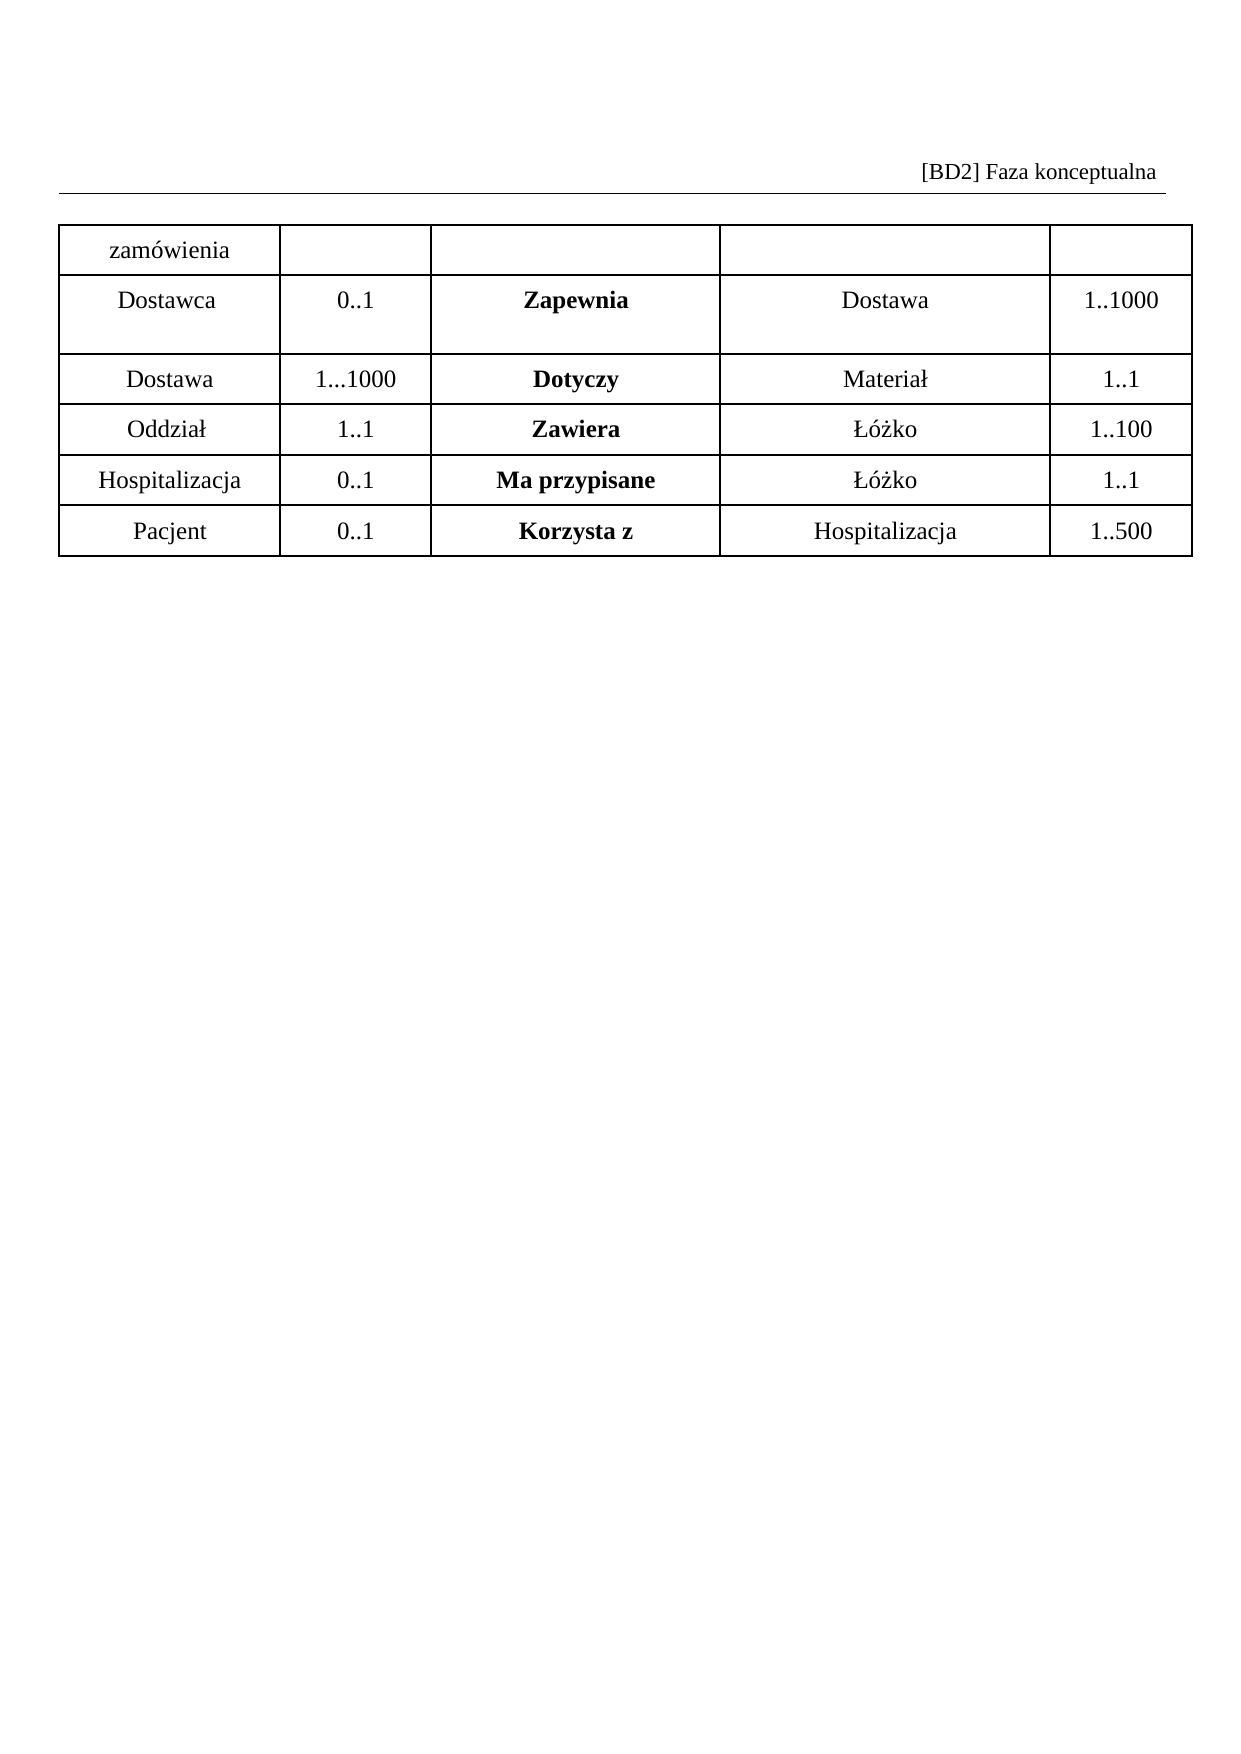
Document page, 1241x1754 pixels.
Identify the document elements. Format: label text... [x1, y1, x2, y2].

table_cell Zawiera [432, 405, 719, 454]
table_cell Dotyczy [432, 355, 719, 403]
table_cell Dostawca [60, 276, 279, 352]
table_cell Oddział [60, 405, 279, 454]
table_cell 1...1000 [281, 355, 430, 403]
table_cell Zapewnia [432, 276, 719, 352]
table_cell 1..500 [1051, 506, 1191, 555]
table_cell 0..1 [281, 456, 430, 504]
table_cell Łóżko [721, 456, 1049, 504]
table_cell [432, 226, 719, 274]
table_cell Materiał [721, 355, 1049, 403]
table_cell Hospitalizacja [721, 506, 1049, 555]
table_cell 0..1 [281, 506, 430, 555]
table_cell Hospitalizacja [60, 456, 279, 504]
table_cell 1..1 [1051, 456, 1191, 504]
table_cell 1..1 [281, 405, 430, 454]
table_cell [721, 226, 1049, 274]
table_cell 1..100 [1051, 405, 1191, 454]
table_cell Ma przypisane [432, 456, 719, 504]
table_cell Pacjent [60, 506, 279, 555]
table_cell Dostawa [60, 355, 279, 403]
table_cell 0..1 [281, 276, 430, 352]
table_cell Łóżko [721, 405, 1049, 454]
table_cell [1051, 226, 1191, 274]
table_cell Dostawa [721, 276, 1049, 352]
table_cell 1..1000 [1051, 276, 1191, 352]
table_cell Korzysta z [432, 506, 719, 555]
table_cell [281, 226, 430, 274]
table_cell 1..1 [1051, 355, 1191, 403]
table_cell zamówienia [60, 226, 279, 274]
